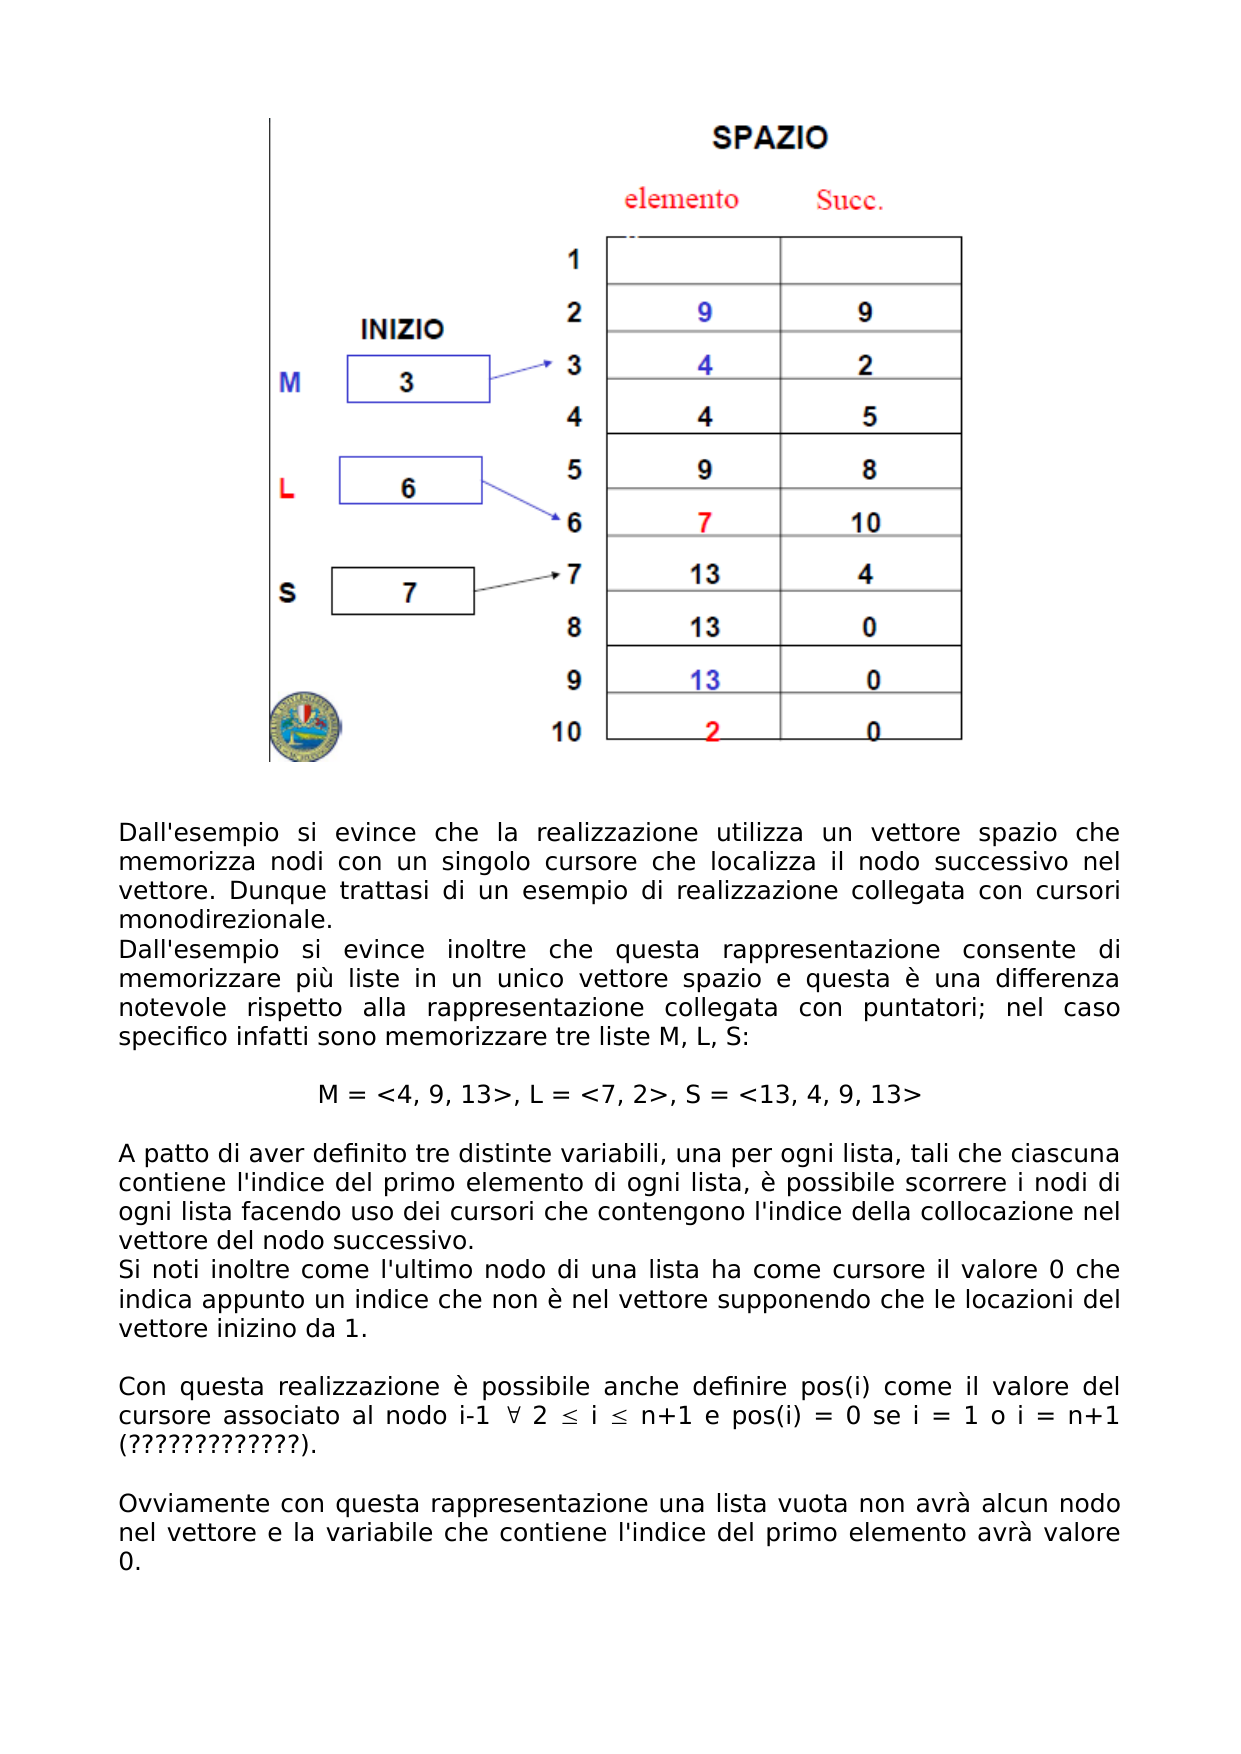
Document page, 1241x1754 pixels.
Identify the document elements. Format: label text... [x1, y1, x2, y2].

text A patto di aver definito tre distinte variabili, una per ogni lista, tali che ciascuna contiene l'indice del primo elemento di ogni lista, è possibile scorrere i nodi di ogni lista facendo uso dei cursori che contengono l'indice della collocazione nel vettore del nodo successivo. [118, 1139, 1122, 1256]
picture [269, 118, 972, 762]
text Con questa realizzazione è possibile anche definire pos(i) come il valore del cursore associato al nodo i-1 " 2 £ i £ n+1 e pos(i) = 0 se i = 1 o i = n+1 (?????????????). [118, 1372, 1122, 1460]
text Dall'esempio si evince che la realizzazione utilizza un vettore spazio che memorizza nodi con un singolo cursore che localizza il nodo successivo nel vettore. Dunque trattasi di un esempio di realizzazione collegata con cursori monodirezionale. [118, 818, 1122, 935]
text Si noti inoltre come l'ultimo nodo di una lista ha come cursore il valore 0 che indica appunto un indice che non è nel vettore supponendo che le locazioni del vettore inizino da 1. [118, 1256, 1122, 1343]
text Ovviamente con questa rappresentazione una lista vuota non avrà alcun nodo nel vettore e la variabile che contiene l'indice del primo elemento avrà valore 0. [118, 1489, 1122, 1576]
text Dall'esempio si evince inoltre che questa rappresentazione consente di memorizzare più liste in un unico vettore spazio e questa è una differenza notevole rispetto alla rappresentazione collegata con puntatori; nel caso specifico infatti sono memorizzare tre liste M, L, S: [118, 935, 1122, 1051]
text M = <4, 9, 13>, L = <7, 2>, S = <13, 4, 9, 13> [118, 1081, 1122, 1110]
